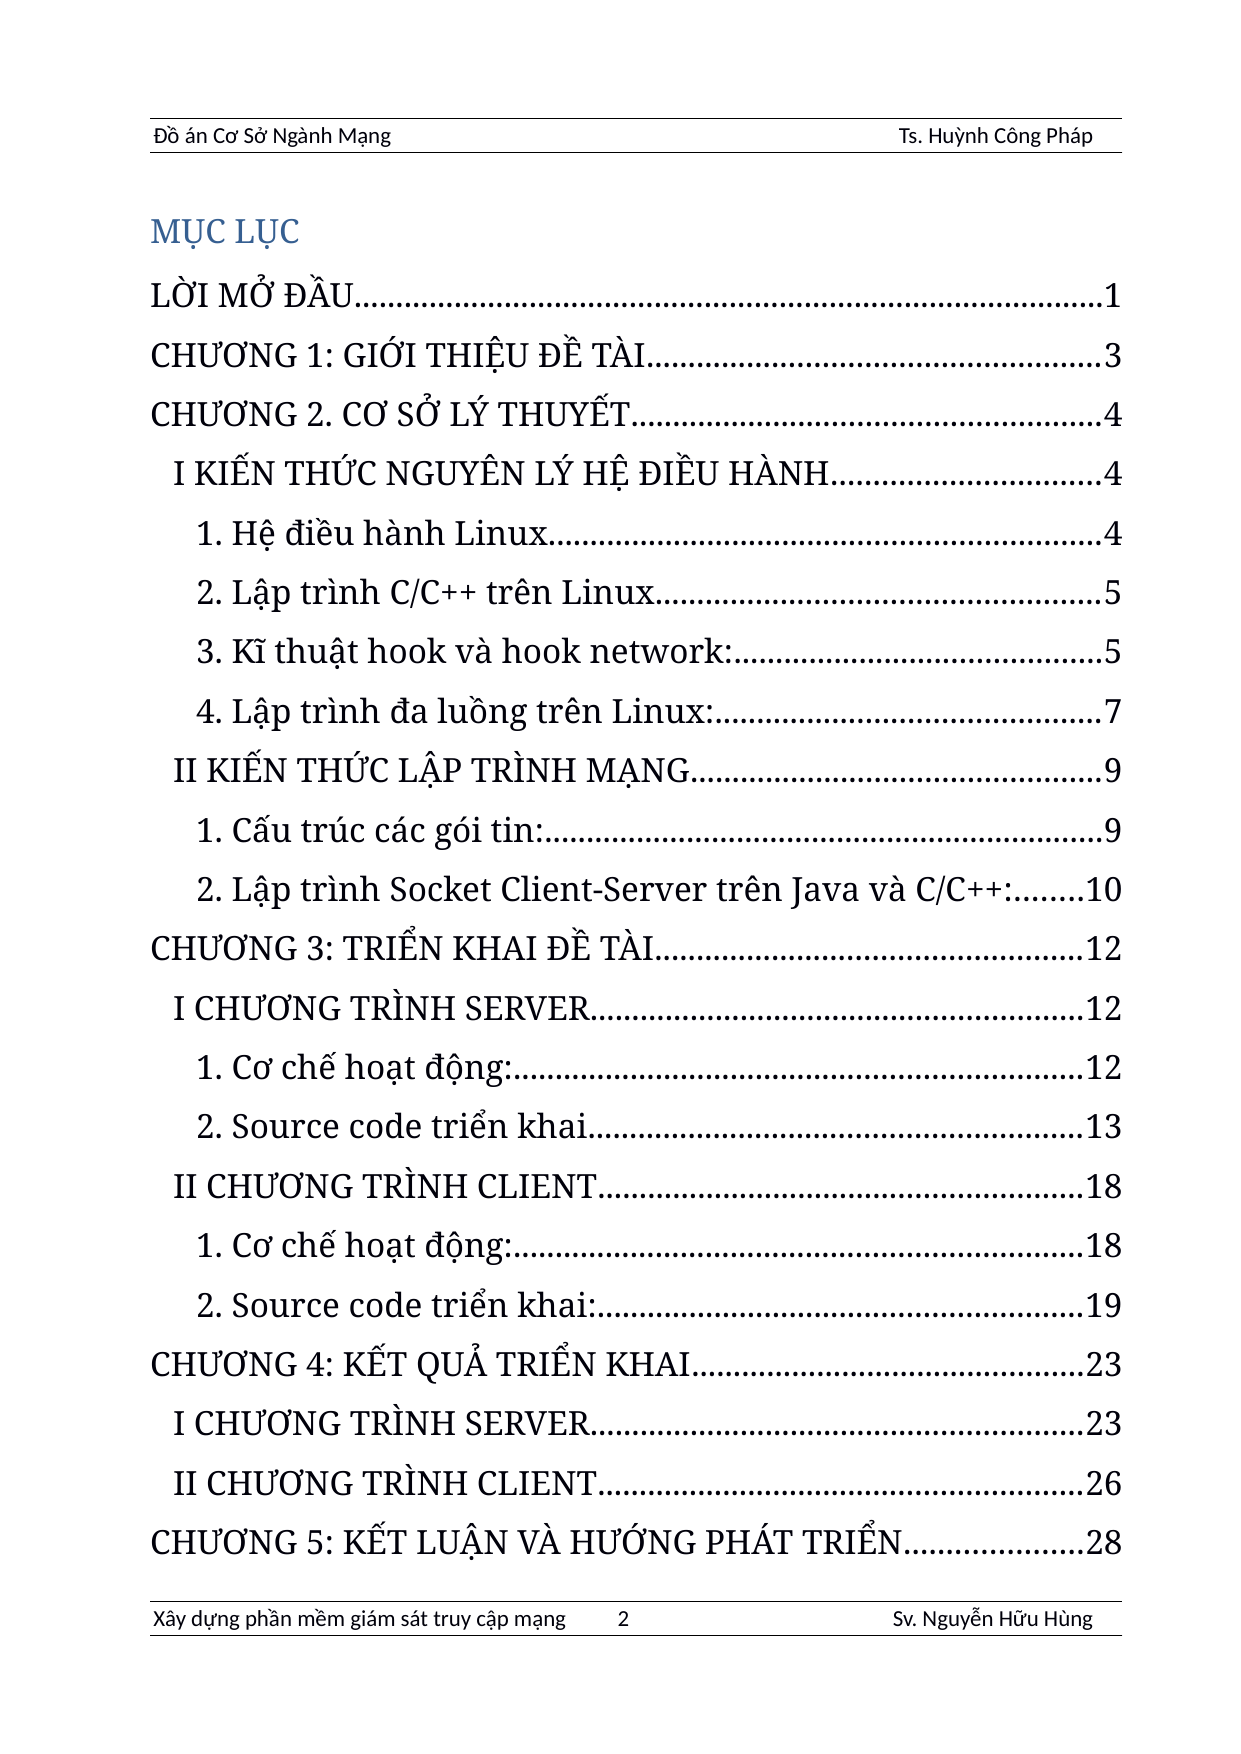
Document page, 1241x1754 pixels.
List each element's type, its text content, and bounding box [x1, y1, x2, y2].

text 3. Kĩ thuật hook và hook network: 5 [196, 628, 1122, 674]
text CHƯƠNG 4: KẾT QUẢ TRIỂN KHAI 23 [150, 1341, 1122, 1386]
text I KIẾN THỨC NGUYÊN LÝ HỆ ĐIỀU HÀNH 4 [173, 450, 1122, 496]
text 2. Source code triển khai 13 [196, 1103, 1122, 1149]
text 2. Lập trình Socket Client-Server trên Java và C/C++: 10 [196, 866, 1122, 911]
text II CHƯƠNG TRÌNH CLIENT 26 [173, 1459, 1122, 1505]
text II CHƯƠNG TRÌNH CLIENT 18 [173, 1163, 1122, 1208]
text I CHƯƠNG TRÌNH SERVER 12 [173, 984, 1122, 1030]
text CHƯƠNG 2. CƠ SỞ LÝ THUYẾT 4 [150, 391, 1122, 436]
text 1. Cơ chế hoạt động: 12 [196, 1044, 1122, 1089]
text II KIẾN THỨC LẬP TRÌNH MẠNG 9 [173, 747, 1122, 792]
text 4. Lập trình đa luồng trên Linux: 7 [196, 688, 1122, 733]
subtitle MỤC LỤC [150, 207, 1122, 253]
text 2. Lập trình C/C++ trên Linux 5 [196, 569, 1122, 614]
text CHƯƠNG 3: TRIỂN KHAI ĐỀ TÀI 12 [150, 925, 1122, 971]
text CHƯƠNG 1: GIỚI THIỆU ĐỀ TÀI 3 [150, 331, 1122, 377]
text 1. Cấu trúc các gói tin: 9 [196, 806, 1122, 852]
text LỜI MỞ ĐẦU 1 [150, 272, 1122, 317]
text 1. Cơ chế hoạt động: 18 [196, 1222, 1122, 1267]
text 2. Source code triển khai: 19 [196, 1281, 1122, 1327]
text I CHƯƠNG TRÌNH SERVER 23 [173, 1400, 1122, 1446]
text CHƯƠNG 5: KẾT LUẬN VÀ HƯỚNG PHÁT TRIỂN 28 [150, 1519, 1122, 1564]
text 1. Hệ điều hành Linux 4 [196, 509, 1122, 555]
